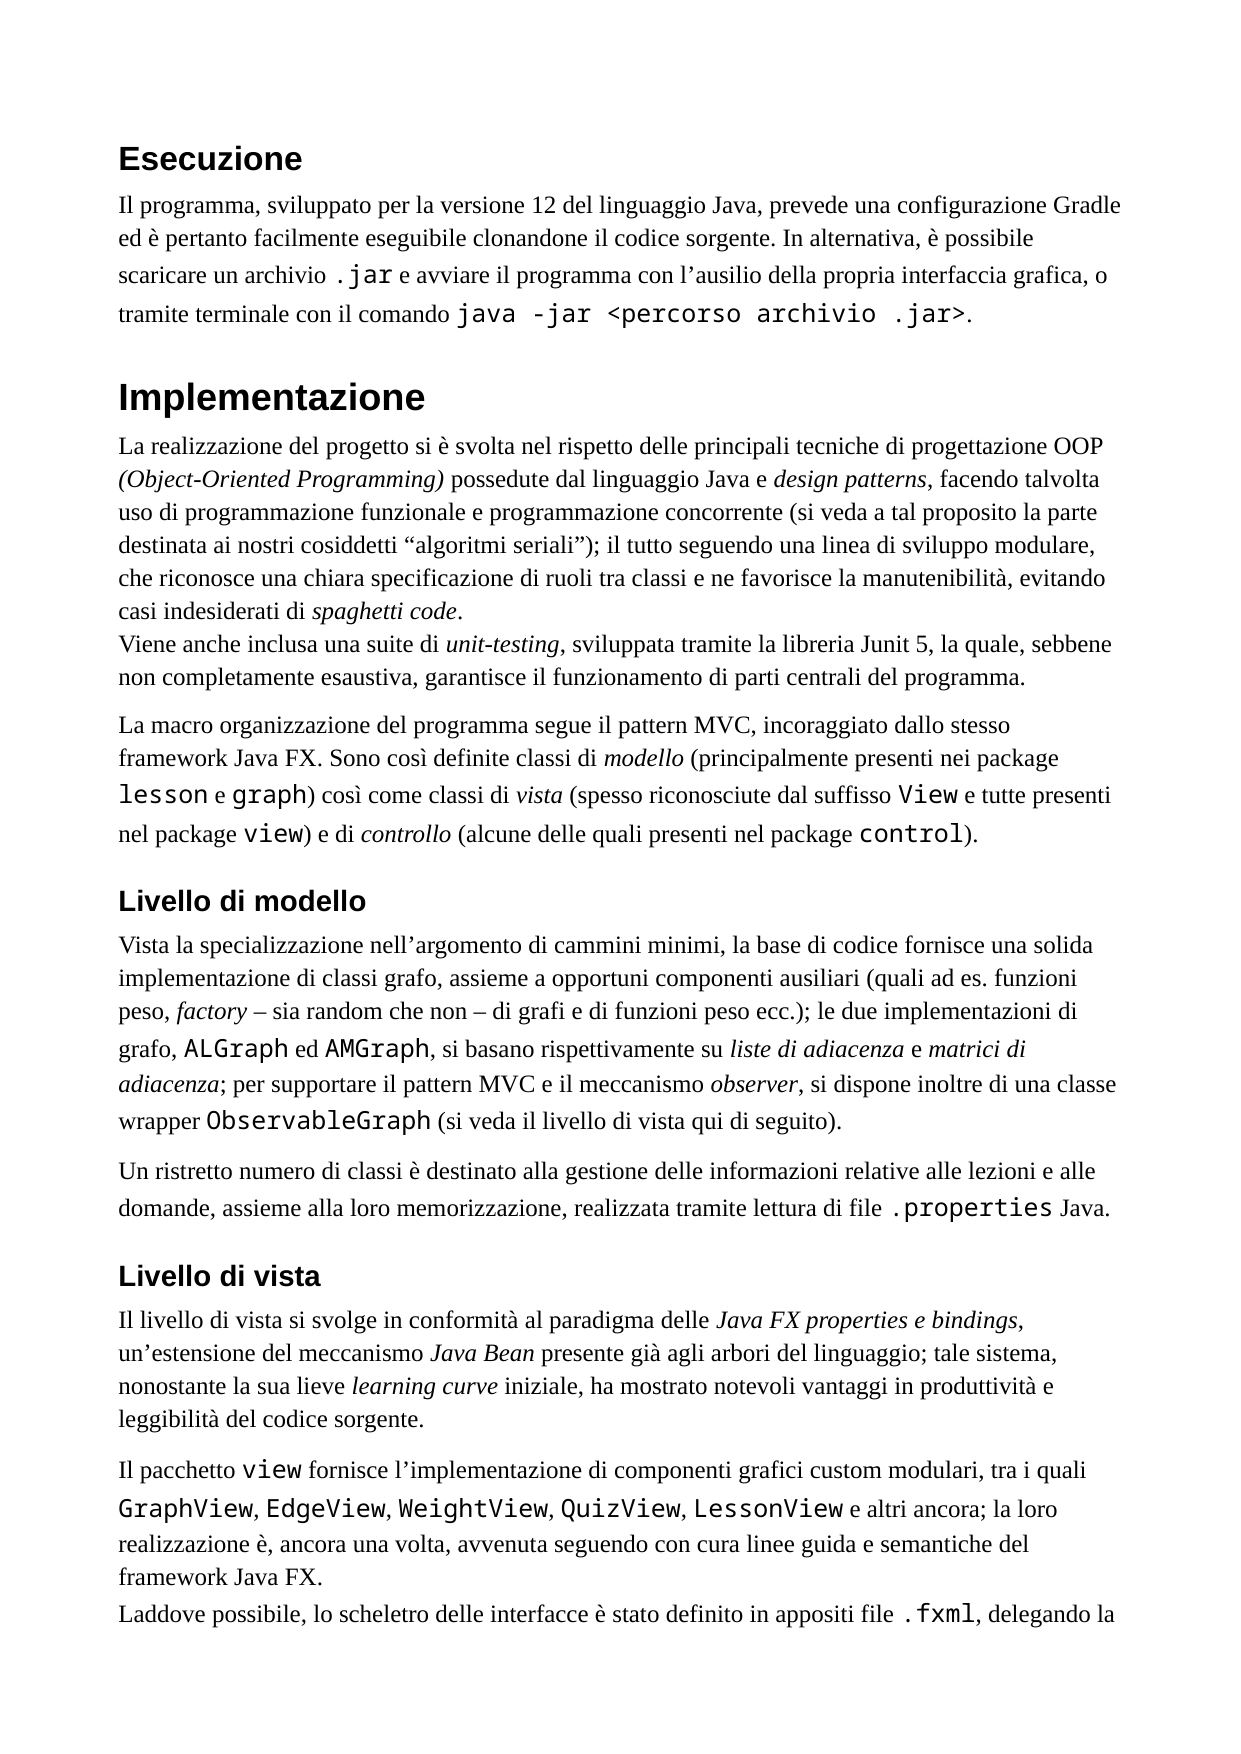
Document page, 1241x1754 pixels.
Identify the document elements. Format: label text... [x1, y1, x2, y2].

text La macro organizzazione del programma segue il pattern MVC, incoraggiato dallo stesso framework Java FX. Sono così definite classi di modello (principalmente presenti nei package lesson e graph) così come classi di vista (spesso riconosciute dal suffisso View e tutte presenti nel package view) e di controllo (alcune delle quali presenti nel package control). [118, 710, 1122, 850]
text Un ristretto numero di classi è destinato alla gestione delle informazioni relative alle lezioni e alle domande, assieme alla loro memorizzazione, realizzata tramite lettura di file .properties Java. [118, 1156, 1122, 1224]
text Il programma, sviluppato per la versione 12 del linguaggio Java, prevede una configurazione Gradle ed è pertanto facilmente eseguibile clonandone il codice sorgente. In alternativa, è possibile scaricare un archivio .jar e avviare il programma con l’ausilio della propria interfaccia grafica, o tramite terminale con il comando java -jar <percorso archivio .jar>. [118, 190, 1122, 330]
text La realizzazione del progetto si è svolta nel rispetto delle principali tecniche di progettazione OOP (Object-Oriented Programming) possedute dal linguaggio Java e design patterns, facendo talvolta uso di programmazione funzionale e programmazione concorrente (si veda a tal proposito la parte destinata ai nostri cosiddetti “algoritmi seriali”); il tutto seguendo una linea di sviluppo modulare, che riconosce una chiara specificazione di ruoli tra classi e ne favorisce la manutenibilità, evitando casi indesiderati di spaghetti code. Viene anche inclusa una suite di unit-testing, sviluppata tramite la libreria Junit 5, la quale, sebbene non completamente esaustiva, garantisce il funzionamento di parti centrali del programma. [118, 431, 1122, 691]
subtitle Livello di modello [118, 884, 1122, 918]
subtitle Esecuzione [118, 139, 1122, 178]
subtitle Implementazione [118, 375, 1122, 418]
subtitle Livello di vista [118, 1258, 1122, 1292]
text Il livello di vista si svolge in conformità al paradigma delle Java FX properties e bindings, un’estensione del meccanismo Java Bean presente già agli arbori del linguaggio; tale sistema, nonostante la sua lieve learning curve iniziale, ha mostrato notevoli vantaggi in produttività e leggibilità del codice sorgente. [118, 1305, 1122, 1432]
text Il pacchetto view fornisce l’implementazione di componenti grafici custom modulari, tra i quali GraphView, EdgeView, WeightView, QuizView, LessonView e altri ancora; la loro realizzazione è, ancora una volta, avvenuta seguendo con cura linee guida e semantiche del framework Java FX. Laddove possibile, lo scheletro delle interfacce è stato definito in appositi file .fxml, delegando la [118, 1451, 1122, 1630]
text Vista la specializzazione nell’argomento di cammini minimi, la base di codice fornisce una solida implementazione di classi grafo, assieme a opportuni componenti ausiliari (quali ad es. funzioni peso, factory – sia random che non – di grafi e di funzioni peso ecc.); le due implementazioni di grafo, ALGraph ed AMGraph, si basano rispettivamente su liste di adiacenza e matrici di adiacenza; per supportare il pattern MVC e il meccanismo observer, si dispone inoltre di una classe wrapper ObservableGraph (si veda il livello di vista qui di seguito). [118, 930, 1122, 1137]
